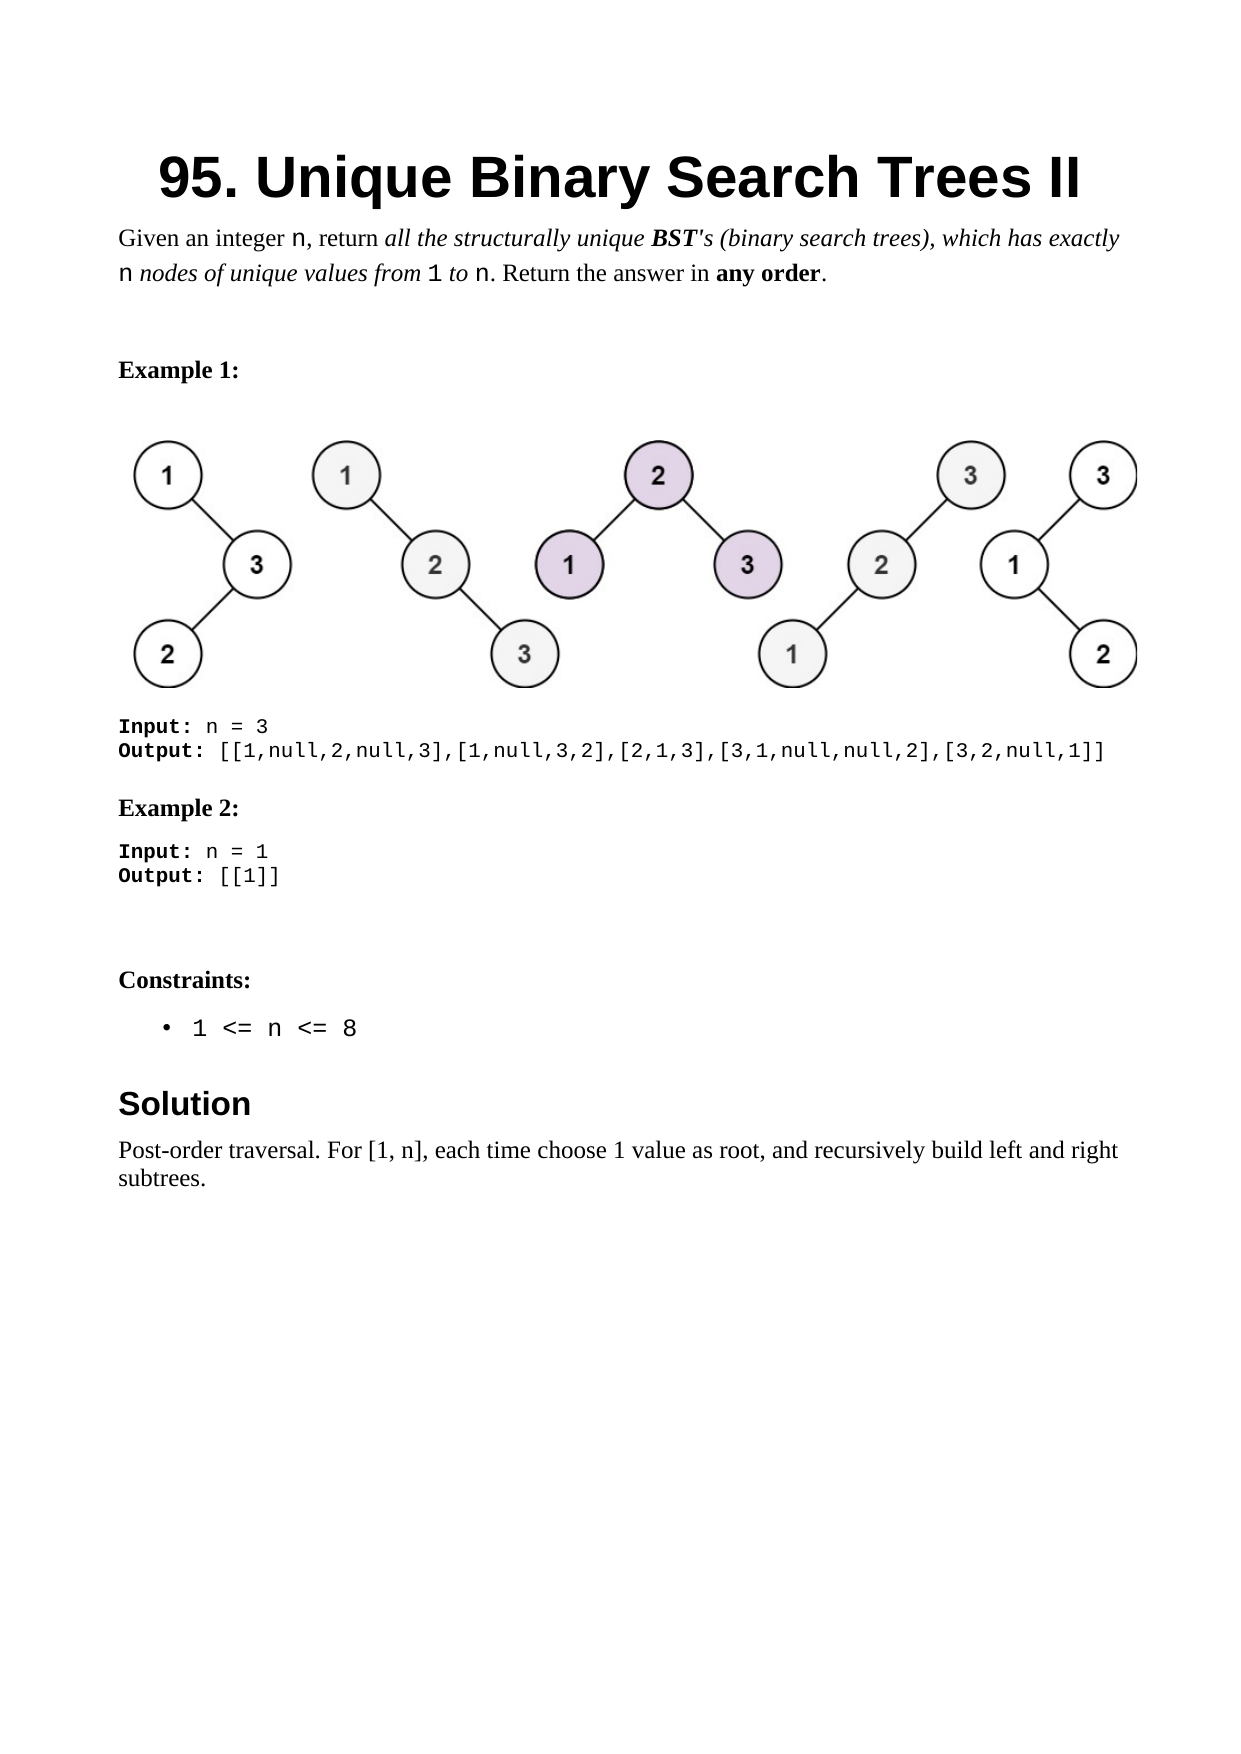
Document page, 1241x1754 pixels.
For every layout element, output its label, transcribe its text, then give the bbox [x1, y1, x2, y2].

text Constraints: [118, 965, 1122, 994]
picture [133, 440, 1138, 688]
text Given an integer n, return all the structurally unique BST's (binary search trees), which has exactly n nodes of unique values from 1 to n. Return the answer in any order. [118, 223, 1122, 289]
list 1 <= n <= 8 [162, 1013, 1122, 1044]
text Output: [[1]] [118, 864, 1122, 888]
text Post-order traversal. For [1, n], each time choose 1 value as root, and recursively build left and right subtrees. [118, 1135, 1122, 1192]
text Output: [[1,null,2,null,3],[1,null,3,2],[2,1,3],[3,1,null,null,2],[3,2,null,1]] [118, 740, 1122, 764]
text Input: n = 3 [118, 717, 1122, 740]
text Example 1: [118, 355, 1122, 384]
title 95. Unique Binary Search Trees II [118, 143, 1122, 210]
subtitle Solution [118, 1084, 1122, 1122]
text Example 2: [118, 793, 1122, 822]
text Input: n = 1 [118, 841, 1122, 864]
